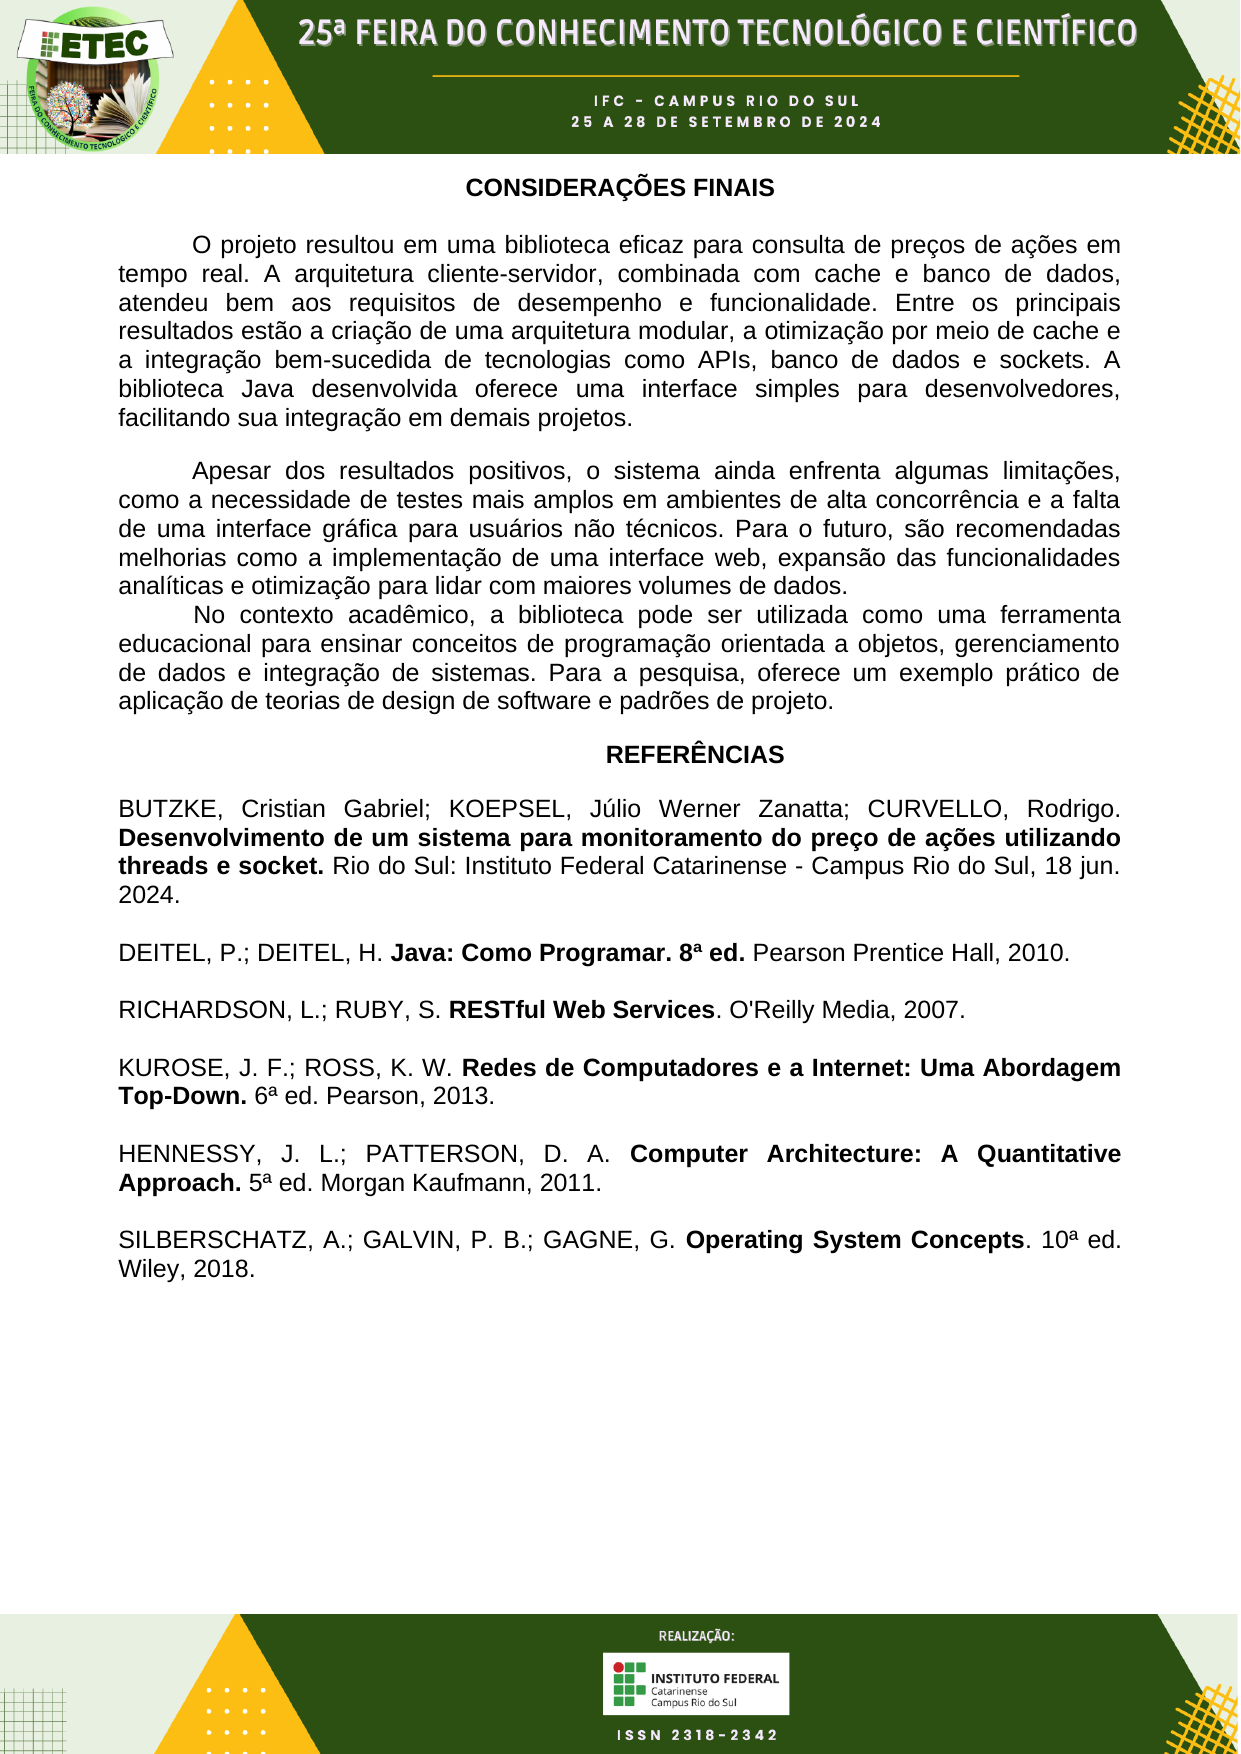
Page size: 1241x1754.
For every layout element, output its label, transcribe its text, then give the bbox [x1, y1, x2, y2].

picture [0, 0, 1241, 154]
text CONSIDERAÇÕES FINAIS [118, 118, 1122, 201]
text HENNESSY, J. L.; PATTERSON, D. A. Computer Architecture: A Quantitative Approach. 5ª ed. Morgan Kaufmann, 2011. [118, 1139, 1122, 1196]
text Apesar dos resultados positivos, o sistema ainda enfrenta algumas limitações, como a necessidade de testes mais amplos em ambientes de alta concorrência e a falta de uma interface gráfica para usuários não técnicos. Para o futuro, são recomendadas melhorias como a implementação de uma interface web, expansão das funcionalidades analíticas e otimização para lidar com maiores volumes de dados. [118, 456, 1122, 600]
text KUROSE, J. F.; ROSS, K. W. Redes de Computadores e a Internet: Uma Abordagem Top-Down. 6ª ed. Pearson, 2013. [118, 1053, 1122, 1110]
text DEITEL, P.; DEITEL, H. Java: Como Programar. 8ª ed. Pearson Prentice Hall, 2010. [118, 938, 1122, 966]
text REFERÊNCIAS [118, 740, 1122, 769]
text RICHARDSON, L.; RUBY, S. RESTful Web Services. O'Reilly Media, 2007. [118, 995, 1122, 1024]
text No contexto acadêmico, a biblioteca pode ser utilizada como uma ferramenta educacional para ensinar conceitos de programação orientada a objetos, gerenciamento de dados e integração de sistemas. Para a pesquisa, oferece um exemplo prático de aplicação de teorias de design de software e padrões de projeto. [118, 600, 1122, 715]
picture [0, 1614, 1238, 1754]
text O projeto resultou em uma biblioteca eficaz para consulta de preços de ações em tempo real. A arquitetura cliente-servidor, combinada com cache e banco de dados, atendeu bem aos requisitos de desempenho e funcionalidade. Entre os principais resultados estão a criação de uma arquitetura modular, a otimização por meio de cache e a integração bem-sucedida de tecnologias como APIs, banco de dados e sockets. A biblioteca Java desenvolvida oferece uma interface simples para desenvolvedores, facilitando sua integração em demais projetos. [118, 230, 1122, 431]
text SILBERSCHATZ, A.; GALVIN, P. B.; GAGNE, G. Operating System Concepts. 10ª ed. Wiley, 2018. [118, 1225, 1122, 1283]
text BUTZKE, Cristian Gabriel; KOEPSEL, Júlio Werner Zanatta; CURVELLO, Rodrigo. Desenvolvimento de um sistema para monitoramento do preço de ações utilizando threads e socket. Rio do Sul: Instituto Federal Catarinense - Campus Rio do Sul, 18 jun. 2024. [118, 794, 1122, 909]
